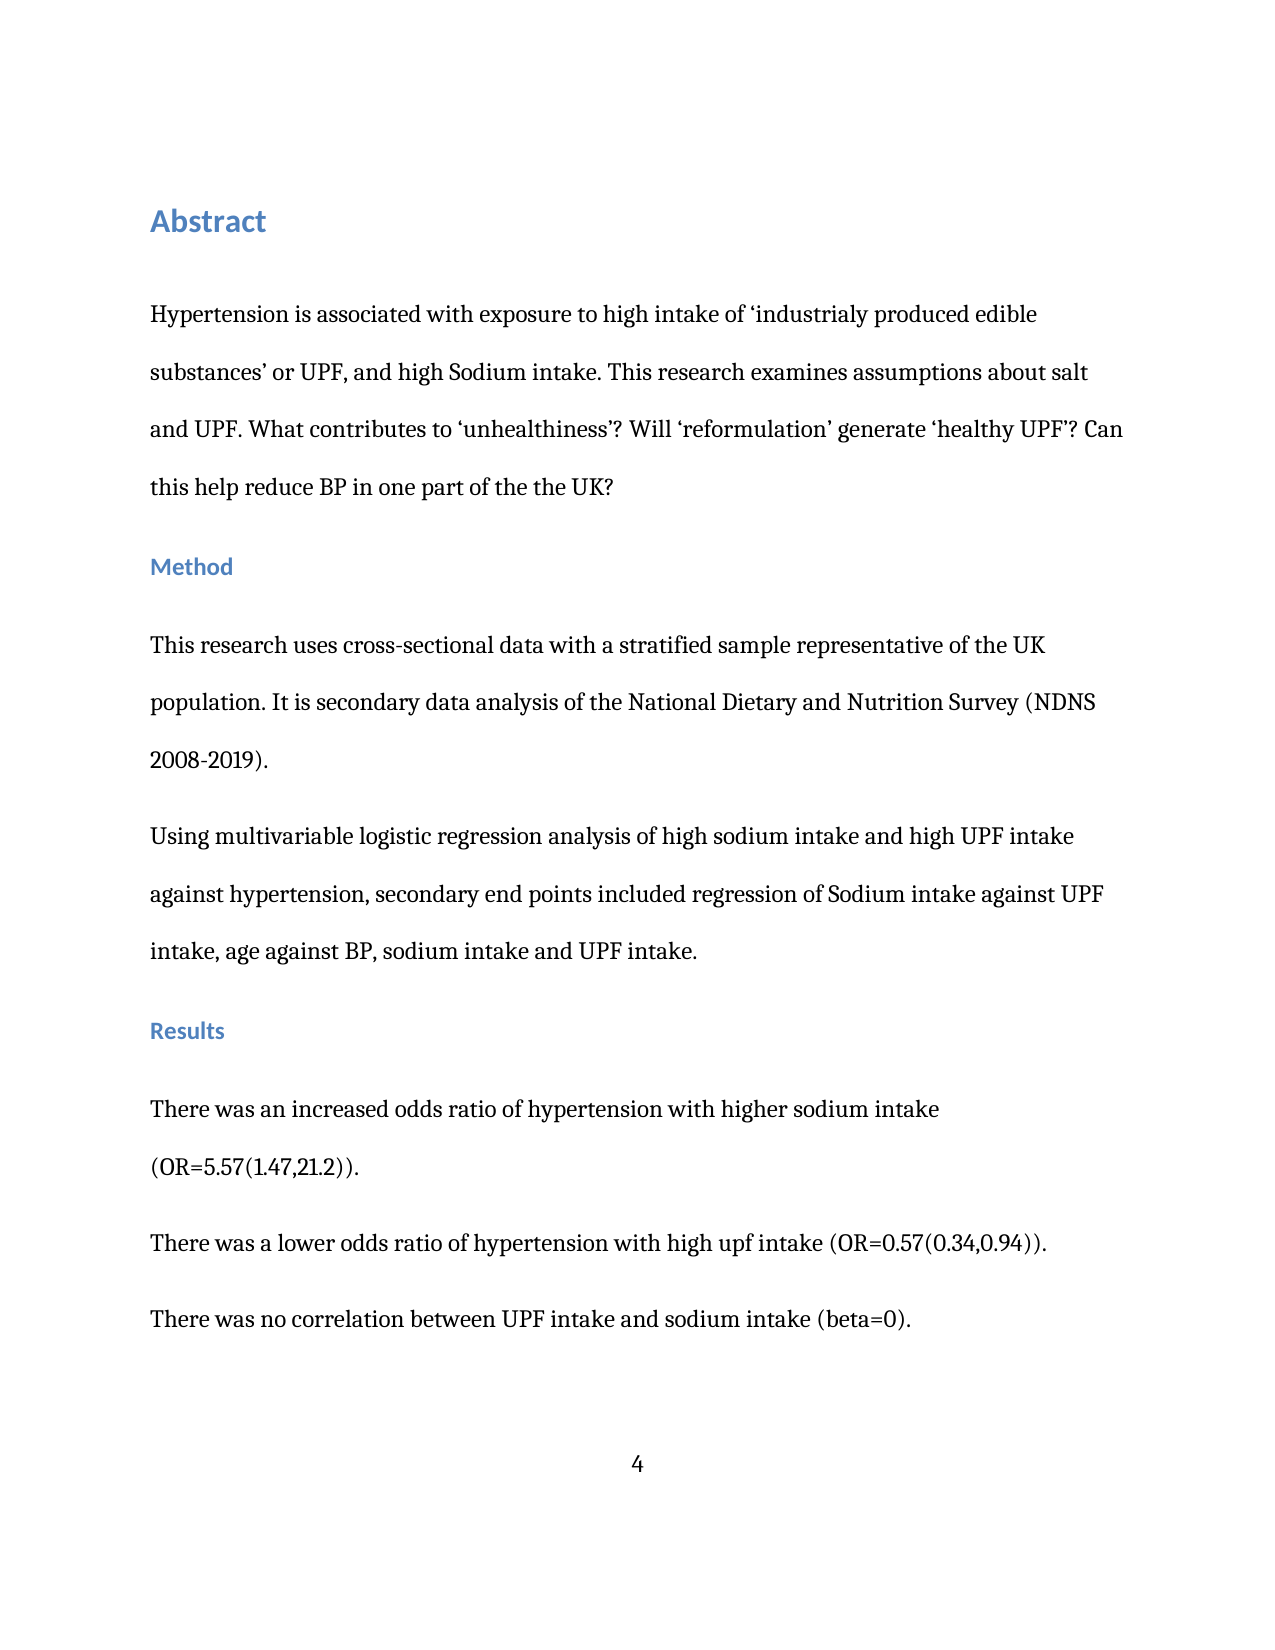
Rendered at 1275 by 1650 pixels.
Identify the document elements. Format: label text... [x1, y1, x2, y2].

text There was no correlation between UPF intake and sodium intake (beta=0). [150, 1305, 1125, 1334]
text Hypertension is associated with exposure to high intake of ‘industrialy produced edible substances’ or UPF, and high Sodium intake. This research examines assumptions about salt and UPF. What contributes to ‘unhealthiness’? Will ‘reformulation’ generate ‘healthy UPF’? Can this help reduce BP in one part of the the UK? [150, 300, 1125, 501]
subtitle Method [150, 551, 1125, 582]
subtitle Results [150, 1015, 1125, 1046]
subtitle Abstract [150, 200, 1125, 241]
text This research uses cross-sectional data with a stratified sample representative of the UK population. It is secondary data analysis of the National Dietary and Nutrition Survey (NDNS 2008-2019). [150, 631, 1125, 774]
text Using multivariable logistic regression analysis of high sodium intake and high UPF intake against hypertension, secondary end points included regression of Sodium intake against UPF intake, age against BP, sodium intake and UPF intake. [150, 822, 1125, 966]
text There was an increased odds ratio of hypertension with higher sodium intake (OR=5.57(1.47,21.2)). [150, 1095, 1125, 1181]
text There was a lower odds ratio of hypertension with high upf intake (OR=0.57(0.34,0.94)). [150, 1229, 1125, 1258]
